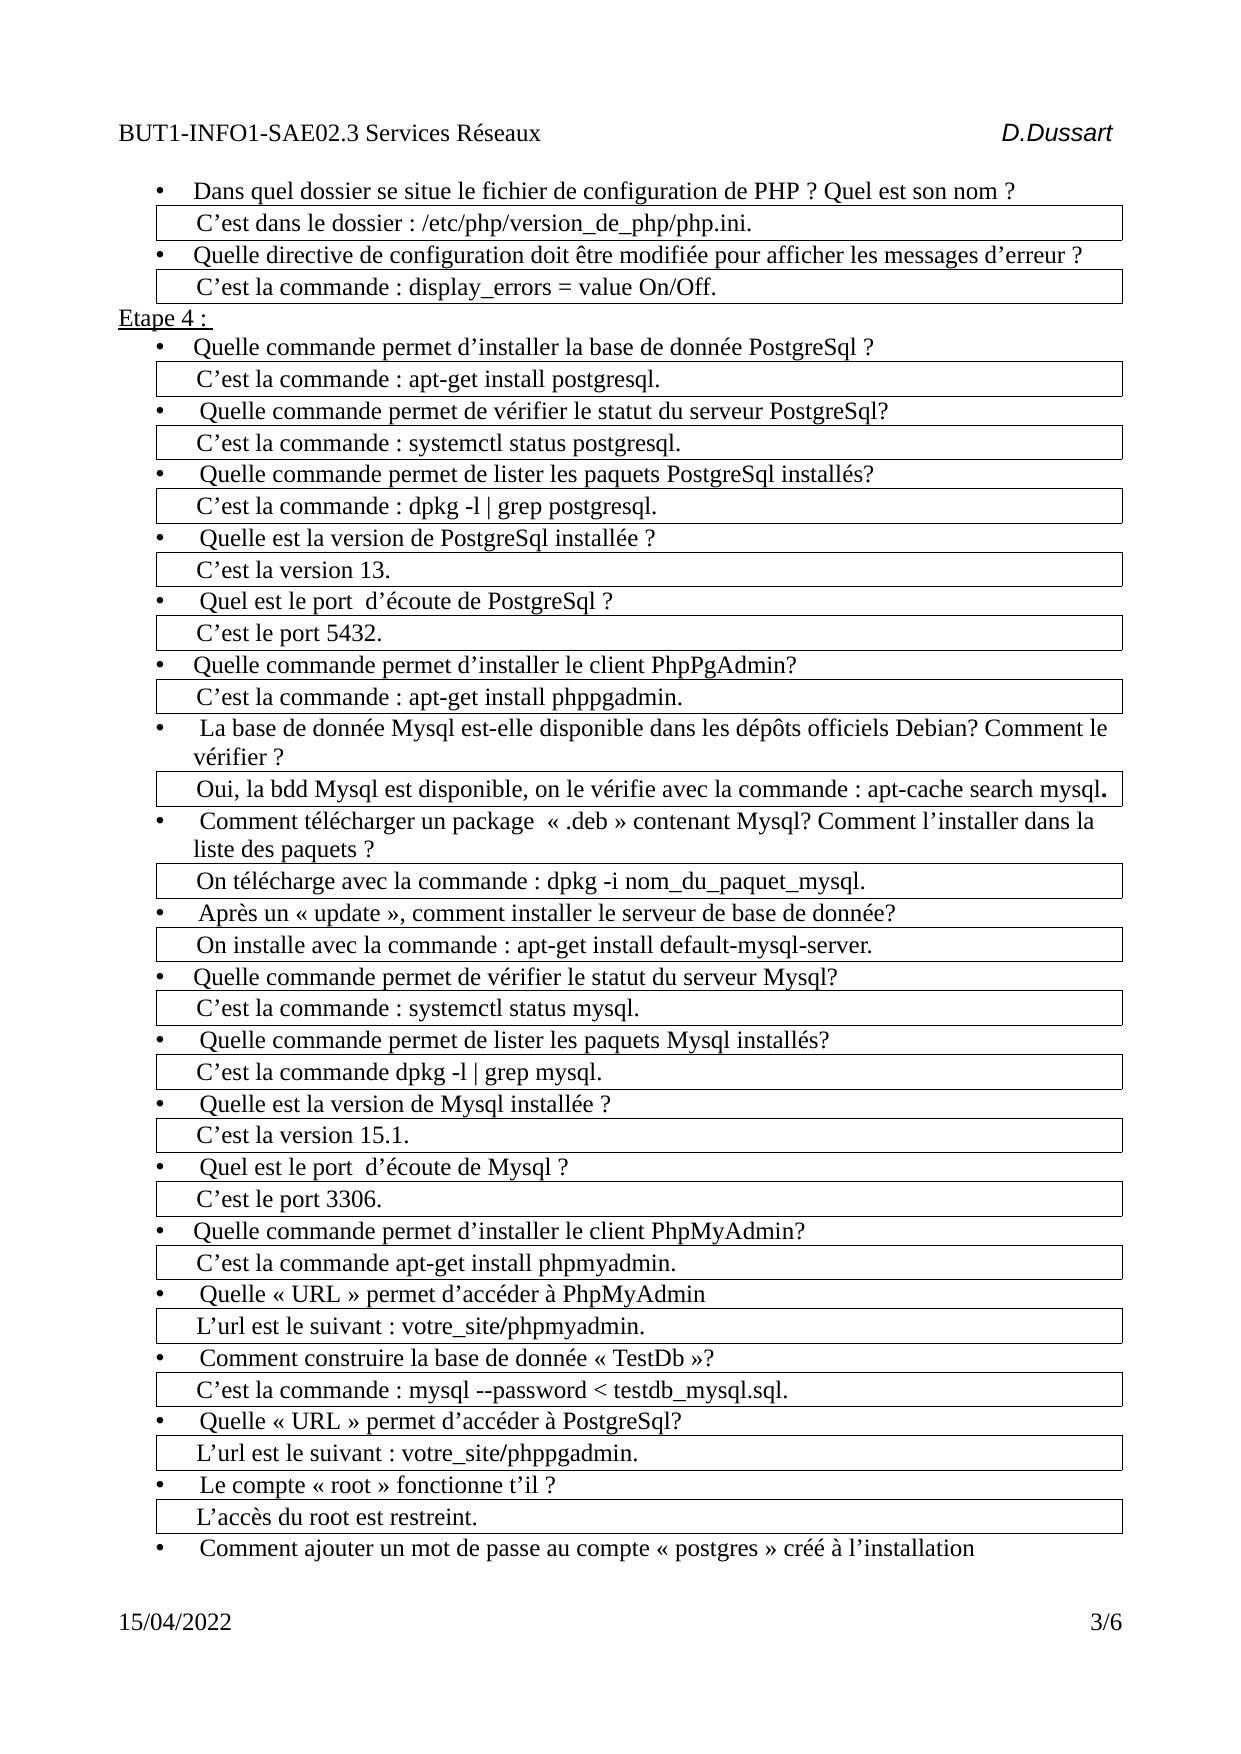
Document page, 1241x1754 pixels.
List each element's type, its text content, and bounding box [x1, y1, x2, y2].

list C’est la commande : systemctl status postgresql. [157, 426, 1122, 459]
list Quelle « URL » permet d’accéder à PostgreSql? [156, 1407, 1122, 1435]
list C’est la version 13. [157, 553, 1122, 586]
list Dans quel dossier se situe le fichier de configuration de PHP ? Quel est son nom ? [156, 176, 1122, 205]
list C’est la version 15.1. [157, 1119, 1122, 1152]
list L’url est le suivant : votre_site/phppgadmin. [157, 1436, 1122, 1470]
list C’est la commande : display_errors = value On/Off. [157, 270, 1122, 303]
list C’est la commande : mysql --password < testdb_mysql.sql. [157, 1373, 1122, 1406]
list Oui, la bdd Mysql est disponible, on le vérifie avec la commande : apt-cache search mysql. [157, 772, 1122, 806]
list Quelle commande permet de lister les paquets PostgreSql installés? [156, 460, 1122, 488]
list Quelle commande permet d’installer le client PhpMyAdmin? [156, 1217, 1122, 1244]
list C’est le port 3306. [157, 1182, 1122, 1216]
list Le compte « root » fonctionne t’il ? [156, 1471, 1122, 1499]
list Après un « update », comment installer le serveur de base de donnée? [156, 899, 1122, 927]
list L’url est le suivant : votre_site/phpmyadmin. [157, 1309, 1122, 1343]
list Quelle commande permet de vérifier le statut du serveur PostgreSql? [156, 397, 1122, 424]
list Quelle est la version de PostgreSql installée ? [156, 524, 1122, 552]
list Quel est le port d’écoute de Mysql ? [156, 1153, 1122, 1181]
list L’accès du root est restreint. [157, 1500, 1122, 1533]
list On installe avec la commande : apt-get install default-mysql-server. [157, 928, 1122, 961]
list C’est la commande : apt-get install phppgadmin. [157, 680, 1122, 713]
list Comment télécharger un package « .deb » contenant Mysql? Comment l’installer dans la liste des paquets ? [156, 807, 1122, 863]
list Comment ajouter un mot de passe au compte « postgres » créé à l’installation [156, 1534, 1122, 1562]
list C’est dans le dossier : /etc/php/version_de_php/php.ini. [157, 206, 1122, 240]
list La base de donnée Mysql est-elle disponible dans les dépôts officiels Debian? Comment le vérifier ? [156, 714, 1122, 771]
list Quelle commande permet d’installer le client PhpPgAdmin? [156, 651, 1122, 679]
list C’est la commande apt-get install phpmyadmin. [157, 1246, 1122, 1279]
list Quel est le port d’écoute de PostgreSql ? [156, 587, 1122, 615]
list Quelle commande permet de lister les paquets Mysql installés? [156, 1026, 1122, 1054]
list C’est le port 5432. [157, 616, 1122, 650]
list On télécharge avec la commande : dpkg -i nom_du_paquet_mysql. [157, 864, 1122, 898]
list Quelle « URL » permet d’accéder à PhpMyAdmin [156, 1280, 1122, 1308]
list Quelle est la version de Mysql installée ? [156, 1090, 1122, 1117]
list C’est la commande : systemctl status mysql. [157, 991, 1122, 1025]
list Comment construire la base de donnée « TestDb »? [156, 1344, 1122, 1372]
list C’est la commande : dpkg -l | grep postgresql. [157, 489, 1122, 523]
list C’est la commande dpkg -l | grep mysql. [157, 1055, 1122, 1089]
text Etape 4 : [118, 303, 1122, 332]
list C’est la commande : apt-get install postgresql. [157, 362, 1122, 396]
list Quelle commande permet d’installer la base de donnée PostgreSql ? [156, 332, 1122, 361]
list Quelle directive de configuration doit être modifiée pour afficher les messages d’erreur ? [156, 241, 1122, 269]
list Quelle commande permet de vérifier le statut du serveur Mysql? [156, 962, 1122, 990]
